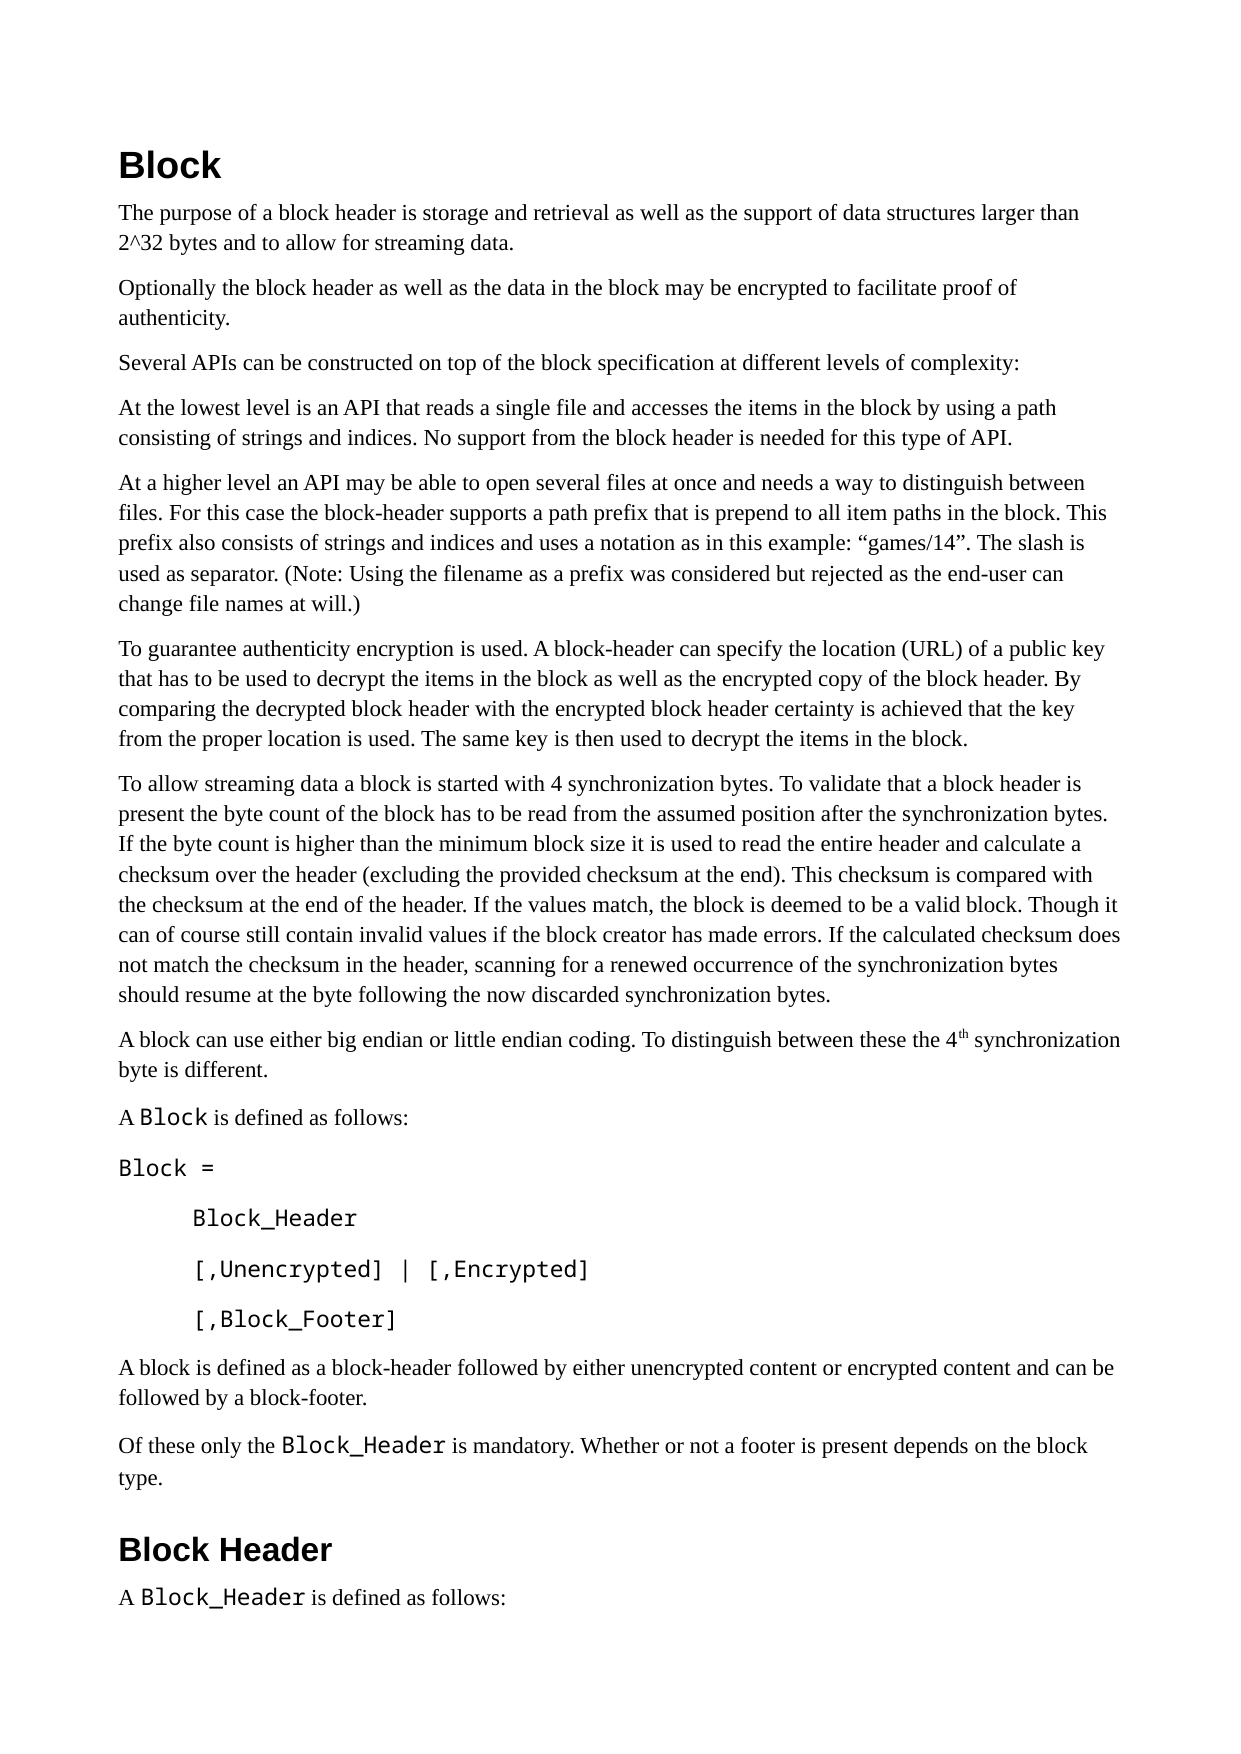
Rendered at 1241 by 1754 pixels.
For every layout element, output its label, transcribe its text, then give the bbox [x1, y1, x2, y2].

text To guarantee authenticity encryption is used. A block-header can specify the location (URL) of a public key that has to be used to decrypt the items in the block as well as the encrypted copy of the block header. By comparing the decrypted block header with the encrypted block header certainty is achieved that the key from the proper location is used. The same key is then used to decrypt the items in the block. [118, 635, 1122, 752]
text A Block_Header is defined as follows: [118, 1581, 1122, 1612]
text A Block is defined as follows: [118, 1101, 1122, 1133]
text [,Unencrypted] | [,Encrypted] [118, 1253, 1122, 1284]
text To allow streaming data a block is started with 4 synchronization bytes. To validate that a block header is present the byte count of the block has to be read from the assumed position after the synchronization bytes. If the byte count is higher than the minimum block size it is used to read the entire header and calculate a checksum over the header (excluding the provided checksum at the end). This checksum is compared with the checksum at the end of the header. If the values match, the block is deemed to be a valid block. Though it can of course still contain invalid values if the block creator has made errors. If the calculated checksum does not match the checksum in the header, scanning for a renewed occurrence of the synchronization bytes should resume at the byte following the now discarded synchronization bytes. [118, 770, 1122, 1008]
text At a higher level an API may be able to open several files at once and needs a way to distinguish between files. For this case the block-header supports a path prefix that is prepend to all item paths in the block. This prefix also consists of strings and indices and uses a notation as in this example: “games/14”. The slash is used as separator. (Note: Using the filename as a prefix was considered but rejected as the end-user can change file names at will.) [118, 469, 1122, 616]
subtitle Block Header [118, 1530, 1122, 1568]
text A block is defined as a block-header followed by either unencrypted content or encrypted content and can be followed by a block-footer. [118, 1354, 1122, 1411]
text Several APIs can be constructed on top of the block specification at different levels of complexity: [118, 349, 1122, 376]
text At the lowest level is an API that reads a single file and accesses the items in the block by using a path consisting of strings and indices. No support from the block header is needed for this type of API. [118, 394, 1122, 451]
text The purpose of a block header is storage and retrieval as well as the support of data structures larger than 2^32 bytes and to allow for streaming data. [118, 199, 1122, 256]
subtitle Block [118, 143, 1122, 187]
text Of these only the Block_Header is mandatory. Whether or not a footer is present depends on the block type. [118, 1429, 1122, 1490]
text Block = [118, 1152, 1122, 1183]
text A block can use either big endian or little endian coding. To distinguish between these the 4th synchronization byte is different. [118, 1026, 1122, 1083]
text [,Block_Footer] [118, 1303, 1122, 1335]
text Block_Header [118, 1202, 1122, 1234]
text Optionally the block header as well as the data in the block may be encrypted to facilitate proof of authenticity. [118, 274, 1122, 331]
